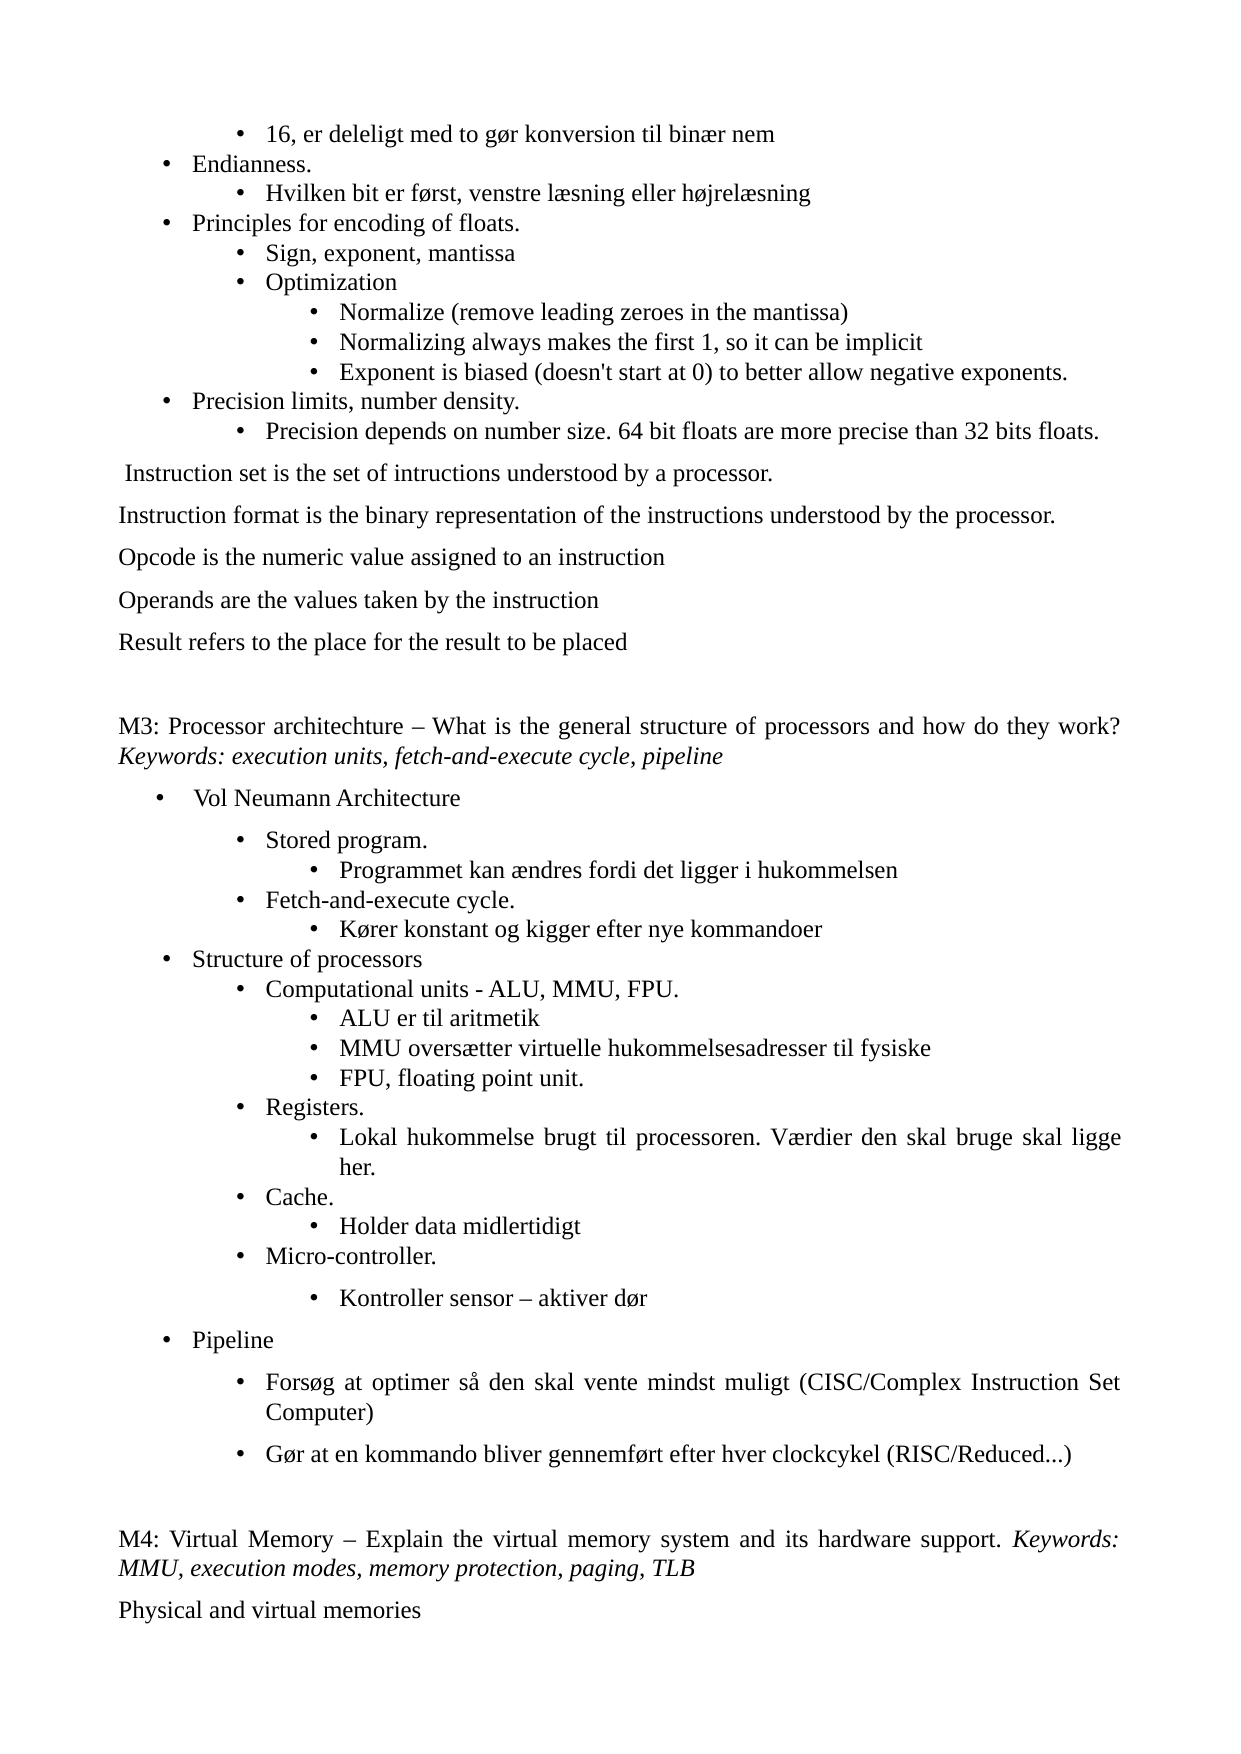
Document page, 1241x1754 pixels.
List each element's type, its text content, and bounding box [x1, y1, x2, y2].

list Pipeline [162, 1324, 1122, 1354]
list Fetch-and-execute cycle. [236, 884, 1122, 913]
text Result refers to the place for the result to be placed [118, 626, 1122, 656]
list Normalize (remove leading zeroes in the mantissa) [309, 296, 1122, 326]
list Vol Neumann Architecture [156, 782, 1122, 812]
list Endianness. [162, 148, 1122, 177]
text Opcode is the numeric value assigned to an instruction [118, 542, 1122, 571]
list FPU, floating point unit. [309, 1062, 1122, 1092]
list Gør at en kommando bliver gennemført efter hver clockcykel (RISC/Reduced...) [236, 1438, 1122, 1468]
text Operands are the values taken by the instruction [118, 584, 1122, 613]
text M4: Virtual Memory – Explain the virtual memory system and its hardware support. Keywords: MMU, execution modes, memory protection, paging, TLB [118, 1523, 1122, 1582]
list Exponent is biased (doesn't start at 0) to better allow negative exponents. [309, 356, 1122, 385]
list ALU er til aritmetik [309, 1002, 1122, 1032]
list Registers. [236, 1092, 1122, 1121]
list Programmet kan ændres fordi det ligger i hukommelsen [309, 854, 1122, 884]
list Principles for encoding of floats. [162, 207, 1122, 237]
list Computational units - ALU, MMU, FPU. [236, 973, 1122, 1002]
text M3: Processor architechture – What is the general structure of processors and how do they work? Keywords: execution units, fetch-and-execute cycle, pipeline [118, 710, 1122, 770]
list Precision depends on number size. 64 bit floats are more precise than 32 bits floats. [236, 415, 1122, 445]
list Kontroller sensor – aktiver dør [309, 1282, 1122, 1312]
list Precision limits, number density. [162, 385, 1122, 415]
list Hvilken bit er først, venstre læsning eller højrelæsning [236, 177, 1122, 207]
list Cache. [236, 1181, 1122, 1210]
text Instruction format is the binary representation of the instructions understood by the processor. [118, 499, 1122, 529]
list Forsøg at optimer så den skal vente mindst muligt (CISC/Complex Instruction Set Computer) [236, 1367, 1122, 1426]
list Normalizing always makes the first 1, so it can be implicit [309, 326, 1122, 356]
list Kører konstant og kigger efter nye kommandoer [309, 913, 1122, 943]
list Stored program. [236, 824, 1122, 854]
text Instruction set is the set of intructions understood by a processor. [118, 457, 1122, 487]
list MMU oversætter virtuelle hukommelsesadresser til fysiske [309, 1032, 1122, 1062]
list Micro-controller. [236, 1240, 1122, 1270]
text Physical and virtual memories [118, 1595, 1122, 1624]
list Structure of processors [162, 943, 1122, 973]
list Optimization [236, 267, 1122, 296]
list Sign, exponent, mantissa [236, 237, 1122, 267]
list 16, er deleligt med to gør konversion til binær nem [236, 118, 1122, 148]
list Holder data midlertidigt [309, 1210, 1122, 1240]
list Lokal hukommelse brugt til processoren. Værdier den skal bruge skal ligge her. [309, 1121, 1122, 1181]
